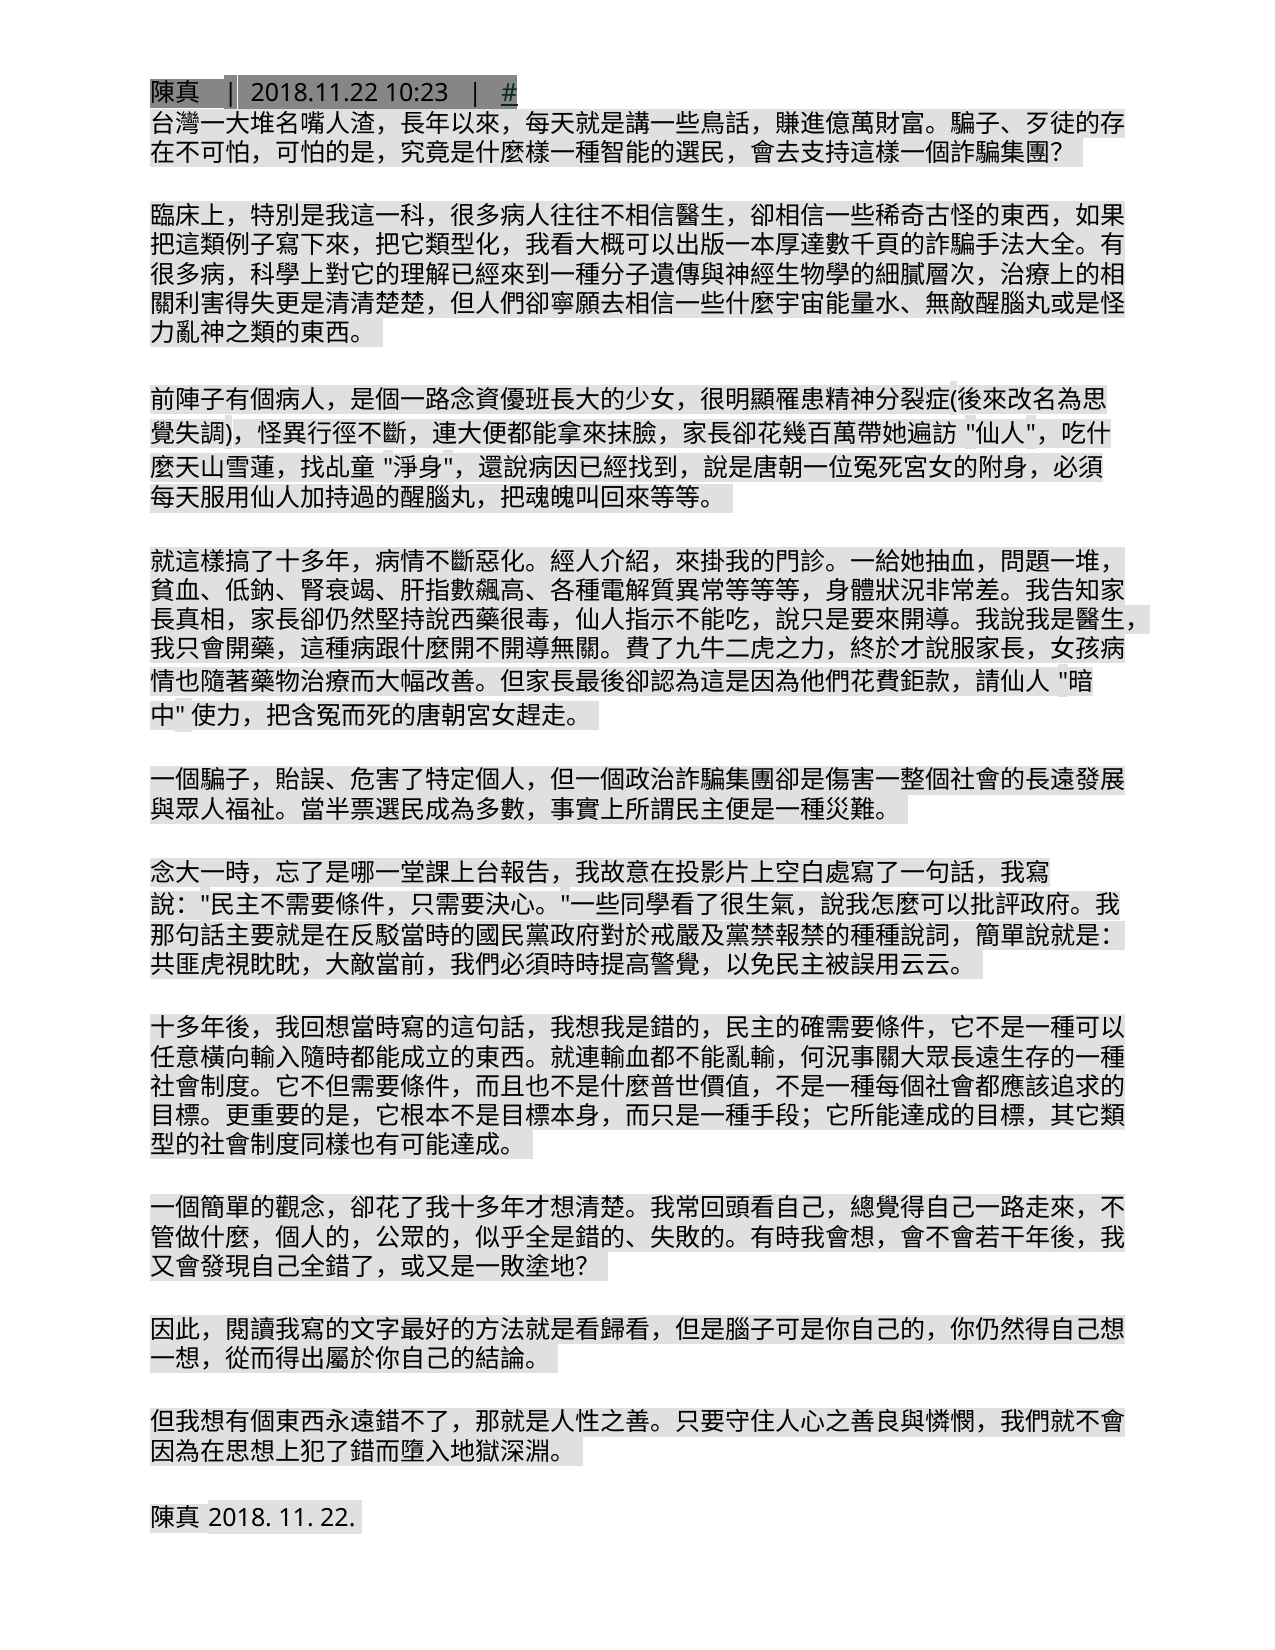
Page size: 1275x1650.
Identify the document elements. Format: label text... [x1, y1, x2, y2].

text 陳真 | 2018.11.22 10:23 | # [150, 75, 1125, 109]
text 台灣一大堆名嘴人渣，長年以來，每天就是講一些鳥話，賺進億萬財富。騙子、歹徒的存在不可怕，可怕的是，究竟是什麼樣一種智能的選民，會去支持這樣一個詐騙集團？ 臨床上，特別是我這一科，很多病人往往不相信醫生，卻相信一些稀奇古怪的東西，如果把這類例子寫下來，把它類型化，我看大概可以出版一本厚達數千頁的詐騙手法大全。有很多病，科學上對它的理解已經來到一種分子遺傳與神經生物學的細膩層次，治療上的相關利害得失更是清清楚楚，但人們卻寧願去相信一些什麼宇宙能量水、無敵醒腦丸或是怪力亂神之類的東西。 前陣子有個病人，是個一路念資優班長大的少女，很明顯罹患精神分裂症(後來改名為思覺失調)，怪異行徑不斷，連大便都能拿來抹臉，家長卻花幾百萬帶她遍訪 "仙人"，吃什麼天山雪蓮，找乩童 "淨身"，還說病因已經找到，說是唐朝一位冤死宮女的附身，必須每天服用仙人加持過的醒腦丸，把魂魄叫回來等等。 就這樣搞了十多年，病情不斷惡化。經人介紹，來掛我的門診。一給她抽血，問題一堆，貧血、低鈉、腎衰竭、肝指數飆高、各種電解質異常等等等，身體狀況非常差。我告知家長真相，家長卻仍然堅持說西藥很毒，仙人指示不能吃，說只是要來開導。我說我是醫生，我只會開藥，這種病跟什麼開不開導無關。費了九牛二虎之力，終於才說服家長，女孩病情也隨著藥物治療而大幅改善。但家長最後卻認為這是因為他們花費鉅款，請仙人 "暗中" 使力，把含冤而死的唐朝宮女趕走。 一個騙子，貽誤、危害了特定個人，但一個政治詐騙集團卻是傷害一整個社會的長遠發展與眾人福祉。當半票選民成為多數，事實上所謂民主便是一種災難。 念大一時，忘了是哪一堂課上台報告，我故意在投影片上空白處寫了一句話，我寫說："民主不需要條件，只需要決心。"一些同學看了很生氣，說我怎麼可以批評政府。我那句話主要就是在反駁當時的國民黨政府對於戒嚴及黨禁報禁的種種說詞，簡單說就是：共匪虎視眈眈，大敵當前，我們必須時時提高警覺，以免民主被誤用云云。 十多年後，我回想當時寫的這句話，我想我是錯的，民主的確需要條件，它不是一種可以任意橫向輸入隨時都能成立的東西。就連輸血都不能亂輸，何況事關大眾長遠生存的一種社會制度。它不但需要條件，而且也不是什麼普世價值，不是一種每個社會都應該追求的目標。更重要的是，它根本不是目標本身，而只是一種手段；它所能達成的目標，其它類型的社會制度同樣也有可能達成。 一個簡單的觀念，卻花了我十多年才想清楚。我常回頭看自己，總覺得自己一路走來，不管做什麼，個人的，公眾的，似乎全是錯的、失敗的。有時我會想，會不會若干年後，我又會發現自己全錯了，或又是一敗塗地？ 因此，閱讀我寫的文字最好的方法就是看歸看，但是腦子可是你自己的，你仍然得自己想一想，從而得出屬於你自己的結論。 但我想有個東西永遠錯不了，那就是人性之善。只要守住人心之善良與憐憫，我們就不會因為在思想上犯了錯而墮入地獄深淵。 陳真 2018. 11. 22. =============== 鄭弘儀：韓國瑜當選台灣會失去自由 三立新聞網 2018年11月19日 政治中心／綜合報導 距離年底九合一大選僅剩最後一週，資深媒體人鄭弘儀昨（18）日出席民進黨新北市長候選人蘇貞昌造勢活動時表示，前總統馬英九、國民黨高雄市長候選人韓國瑜、國民黨新北市長候選人侯友宜、國民黨主席吳敦義這4個人很可怕，如果韓國瑜真的當選，台灣人將失去自由。 [150, 109, 1125, 1568]
